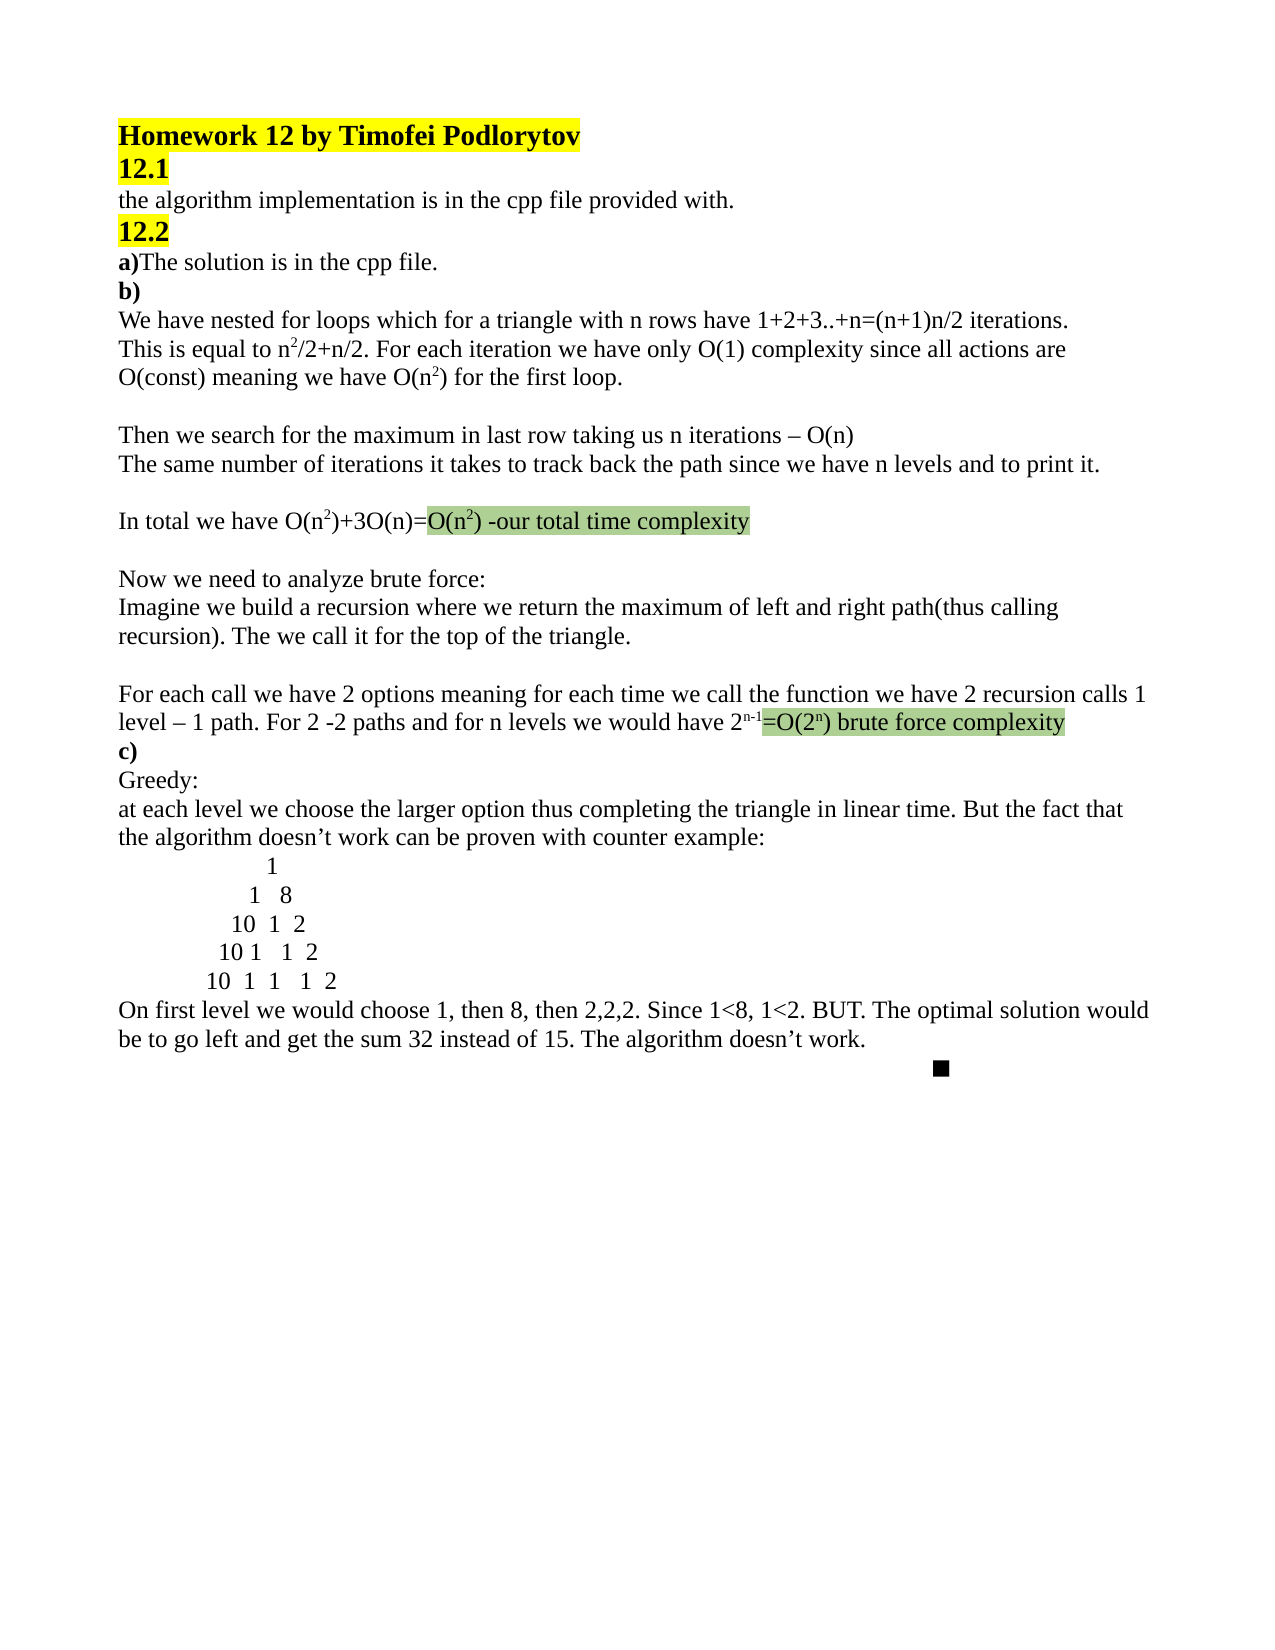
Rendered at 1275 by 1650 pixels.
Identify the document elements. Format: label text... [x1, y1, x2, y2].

text 10 1 1 2 [118, 937, 1157, 966]
text b) [118, 276, 1157, 305]
text 12.2 [118, 214, 1157, 247]
text We have nested for loops which for a triangle with n rows have 1+2+3..+n=(n+1)n/2 iterations. [118, 305, 1157, 334]
text ◼ [118, 1052, 1157, 1081]
text at each level we choose the larger option thus completing the triangle in linear time. But the fact that the algorithm doesn’t work can be proven with counter example: [118, 794, 1157, 851]
text c) [118, 736, 1157, 765]
text the algorithm implementation is in the cpp file provided with. [118, 185, 1157, 214]
text The same number of iterations it takes to track back the path since we have n levels and to print it. [118, 449, 1157, 477]
text 10 1 2 [118, 909, 1157, 937]
text Now we need to analyze brute force: [118, 564, 1157, 592]
text For each call we have 2 options meaning for each time we call the function we have 2 recursion calls 1 level – 1 path. For 2 -2 paths and for n levels we would have 2n-1=O(2n) brute force complexity [118, 679, 1157, 736]
text 12.1 [118, 152, 1157, 185]
text On first level we would choose 1, then 8, then 2,2,2. Since 1<8, 1<2. BUT. The optimal solution would be to go left and get the sum 32 instead of 15. The algorithm doesn’t work. [118, 995, 1157, 1052]
text Imagine we build a recursion where we return the maximum of left and right path(thus calling recursion). The we call it for the top of the triangle. [118, 592, 1157, 650]
text Then we search for the maximum in last row taking us n iterations – O(n) [118, 420, 1157, 449]
text In total we have O(n2)+3O(n)=O(n2) -our total time complexity [118, 506, 1157, 535]
text 10 1 1 1 2 [118, 966, 1157, 995]
text Greedy: [118, 765, 1157, 794]
text a)The solution is in the cpp file. [118, 247, 1157, 276]
text 1 [118, 851, 1157, 880]
text 1 8 [118, 880, 1157, 909]
text This is equal to n2/2+n/2. For each iteration we have only O(1) complexity since all actions are O(const) meaning we have O(n2) for the first loop. [118, 334, 1157, 391]
text Homework 12 by Timofei Podlorytov [118, 118, 1157, 152]
